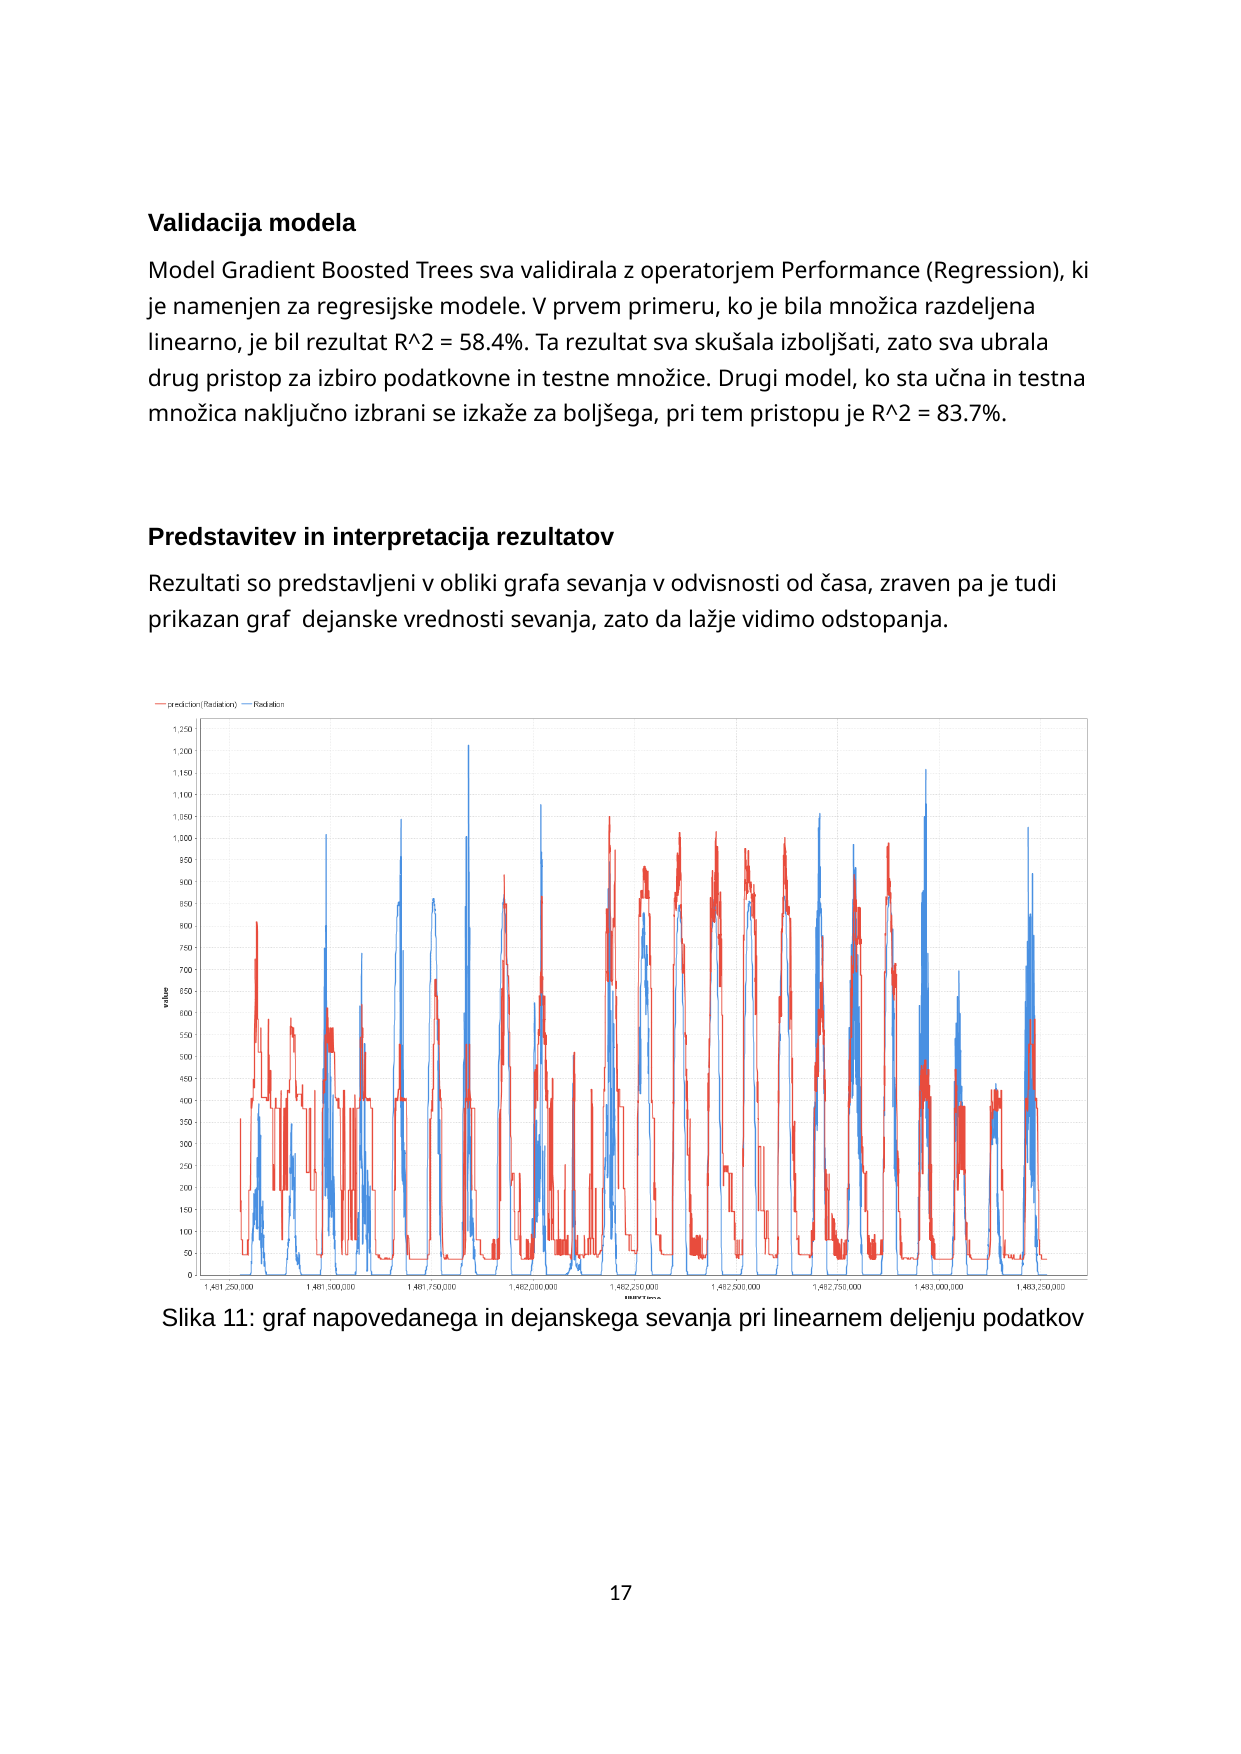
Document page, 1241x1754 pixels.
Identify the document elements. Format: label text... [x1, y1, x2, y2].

subtitle Validacija modela [148, 208, 1093, 237]
text Model Gradient Boosted Trees sva validirala z operatorjem Performance (Regression), ki je namenjen za regresijske modele. V prvem primeru, ko je bila množica razdeljena linearno, je bil rezultat R^2 = 58.4%. Ta rezultat sva skušala izboljšati, zato sva ubrala drug pristop za izbiro podatkovne in testne množice. Drugi model, ko sta učna in testna množica naključno izbrani se izkaže za boljšega, pri tem pristopu je R^2 = 83.7%. [148, 254, 1093, 429]
picture [150, 694, 1097, 1299]
text Slika 11: graf napovedanega in dejanskega sevanja pri linearnem deljenju podatkov [121, 695, 1125, 1332]
text Rezultati so predstavljeni v obliki grafa sevanja v odvisnosti od časa, zraven pa je tudi prikazan graf dejanske vrednosti sevanja, zato da lažje vidimo odstopanja. [148, 567, 1093, 634]
subtitle Predstavitev in interpretacija rezultatov [148, 522, 1093, 551]
